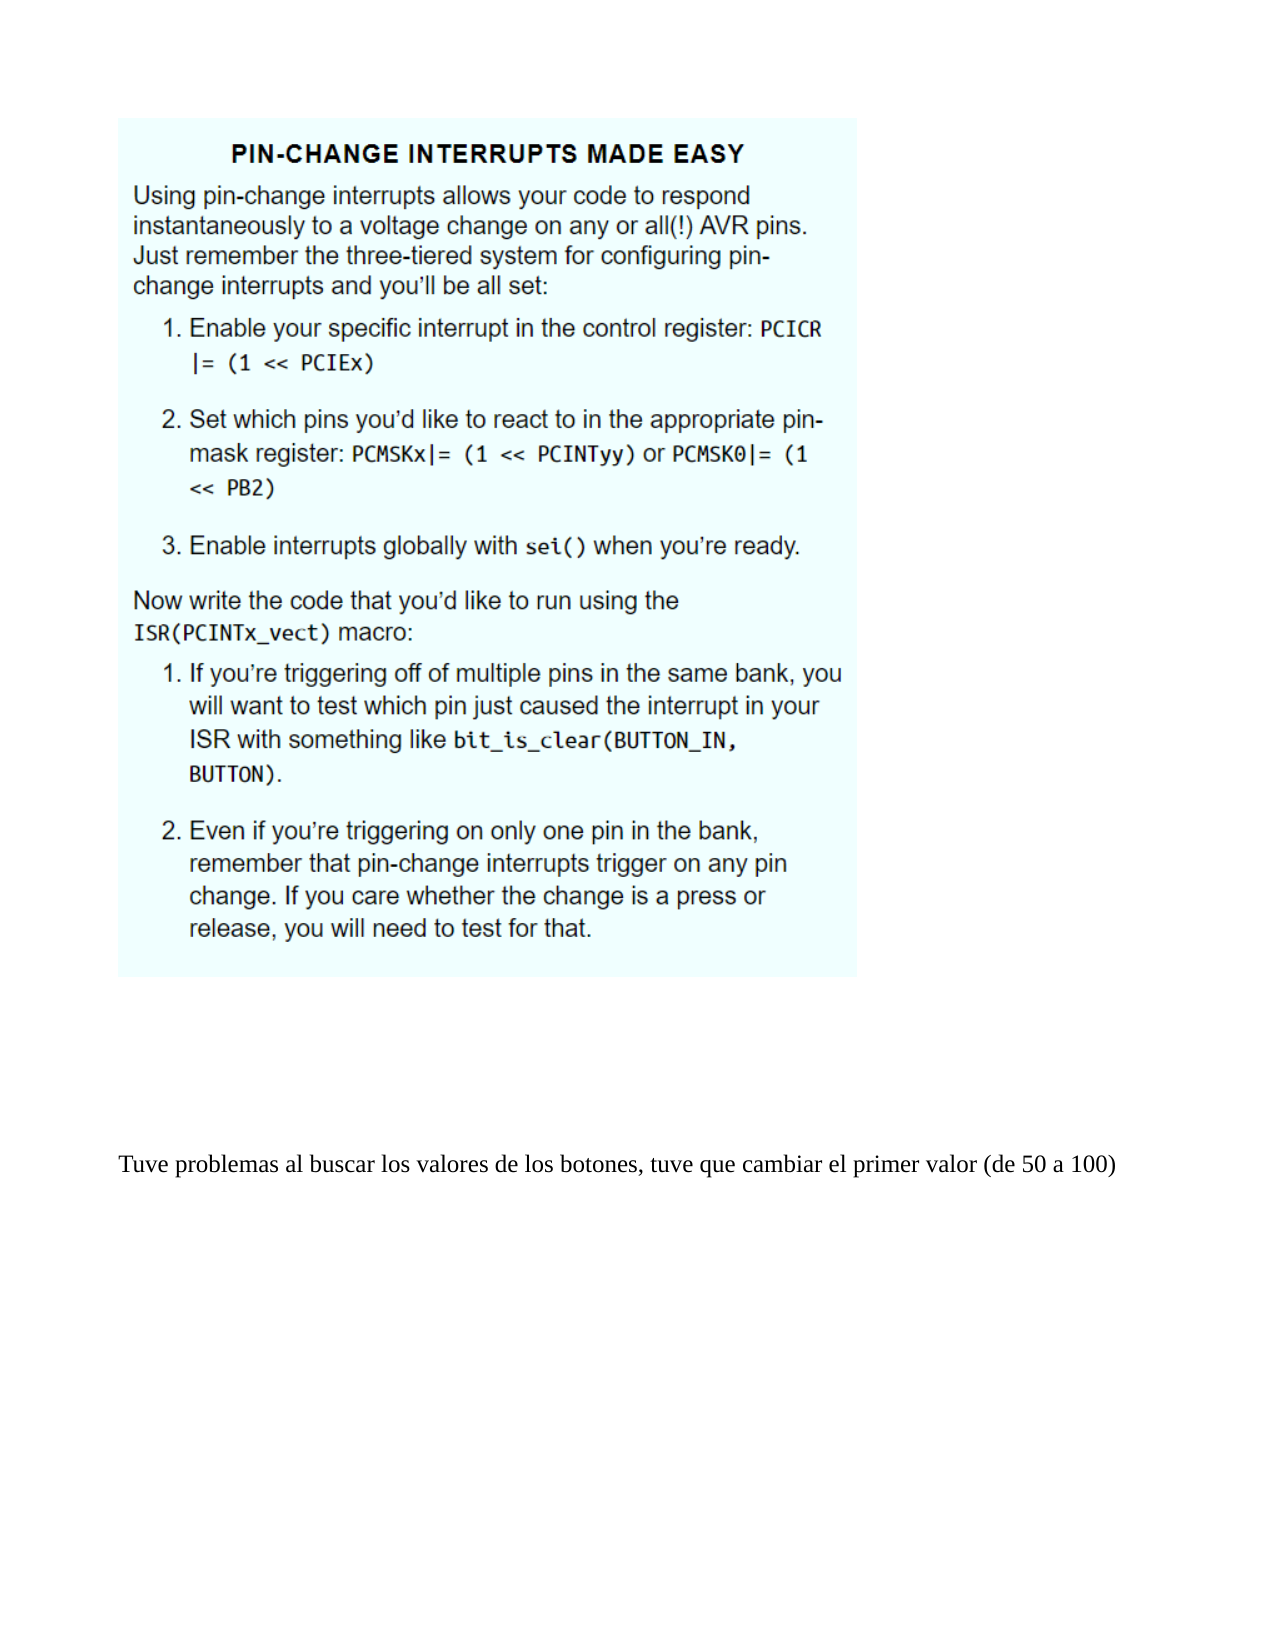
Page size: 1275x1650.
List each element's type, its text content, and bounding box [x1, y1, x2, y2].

picture [118, 118, 857, 977]
text Tuve problemas al buscar los valores de los botones, tuve que cambiar el primer valor (de 50 a 100) [118, 1149, 1157, 1178]
